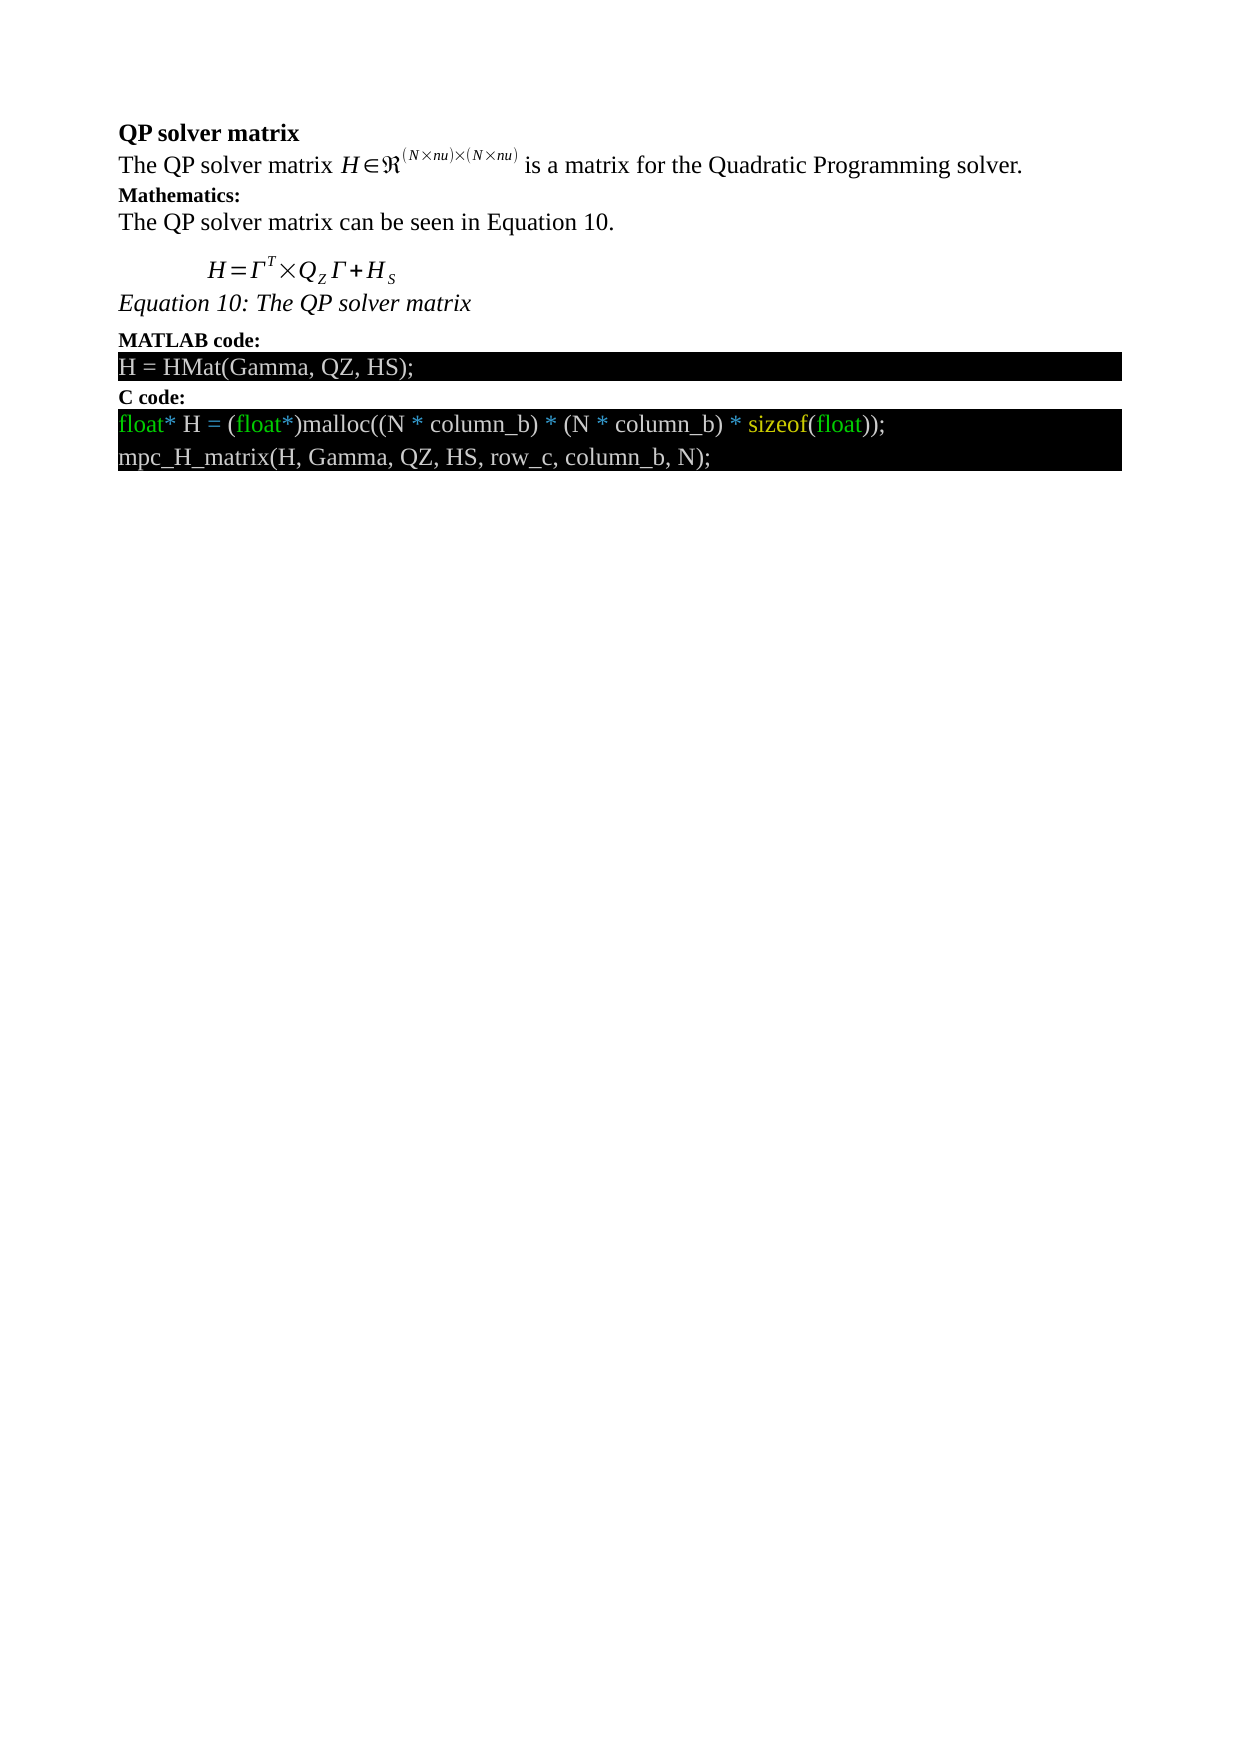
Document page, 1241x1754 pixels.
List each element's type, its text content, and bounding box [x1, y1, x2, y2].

subtitle MATLAB code: [118, 328, 1122, 352]
text The QP solver matrix is a matrix for the Quadratic Programming solver. [118, 147, 1122, 179]
text mpc_H_matrix(H, Gamma, QZ, HS, row_c, column_b, N); [118, 442, 1122, 471]
text The QP solver matrix can be seen in Equation 10. [118, 207, 1122, 236]
subtitle C code: [118, 385, 1122, 409]
text Equation 10: The QP solver matrix [118, 252, 484, 316]
text H = HMat(Gamma, QZ, HS); [118, 352, 1122, 381]
text float* H = (float*)malloc((N * column_b) * (N * column_b) * sizeof(float)); [118, 409, 1122, 438]
subtitle QP solver matrix [118, 118, 1122, 147]
subtitle Mathematics: [118, 183, 1122, 207]
